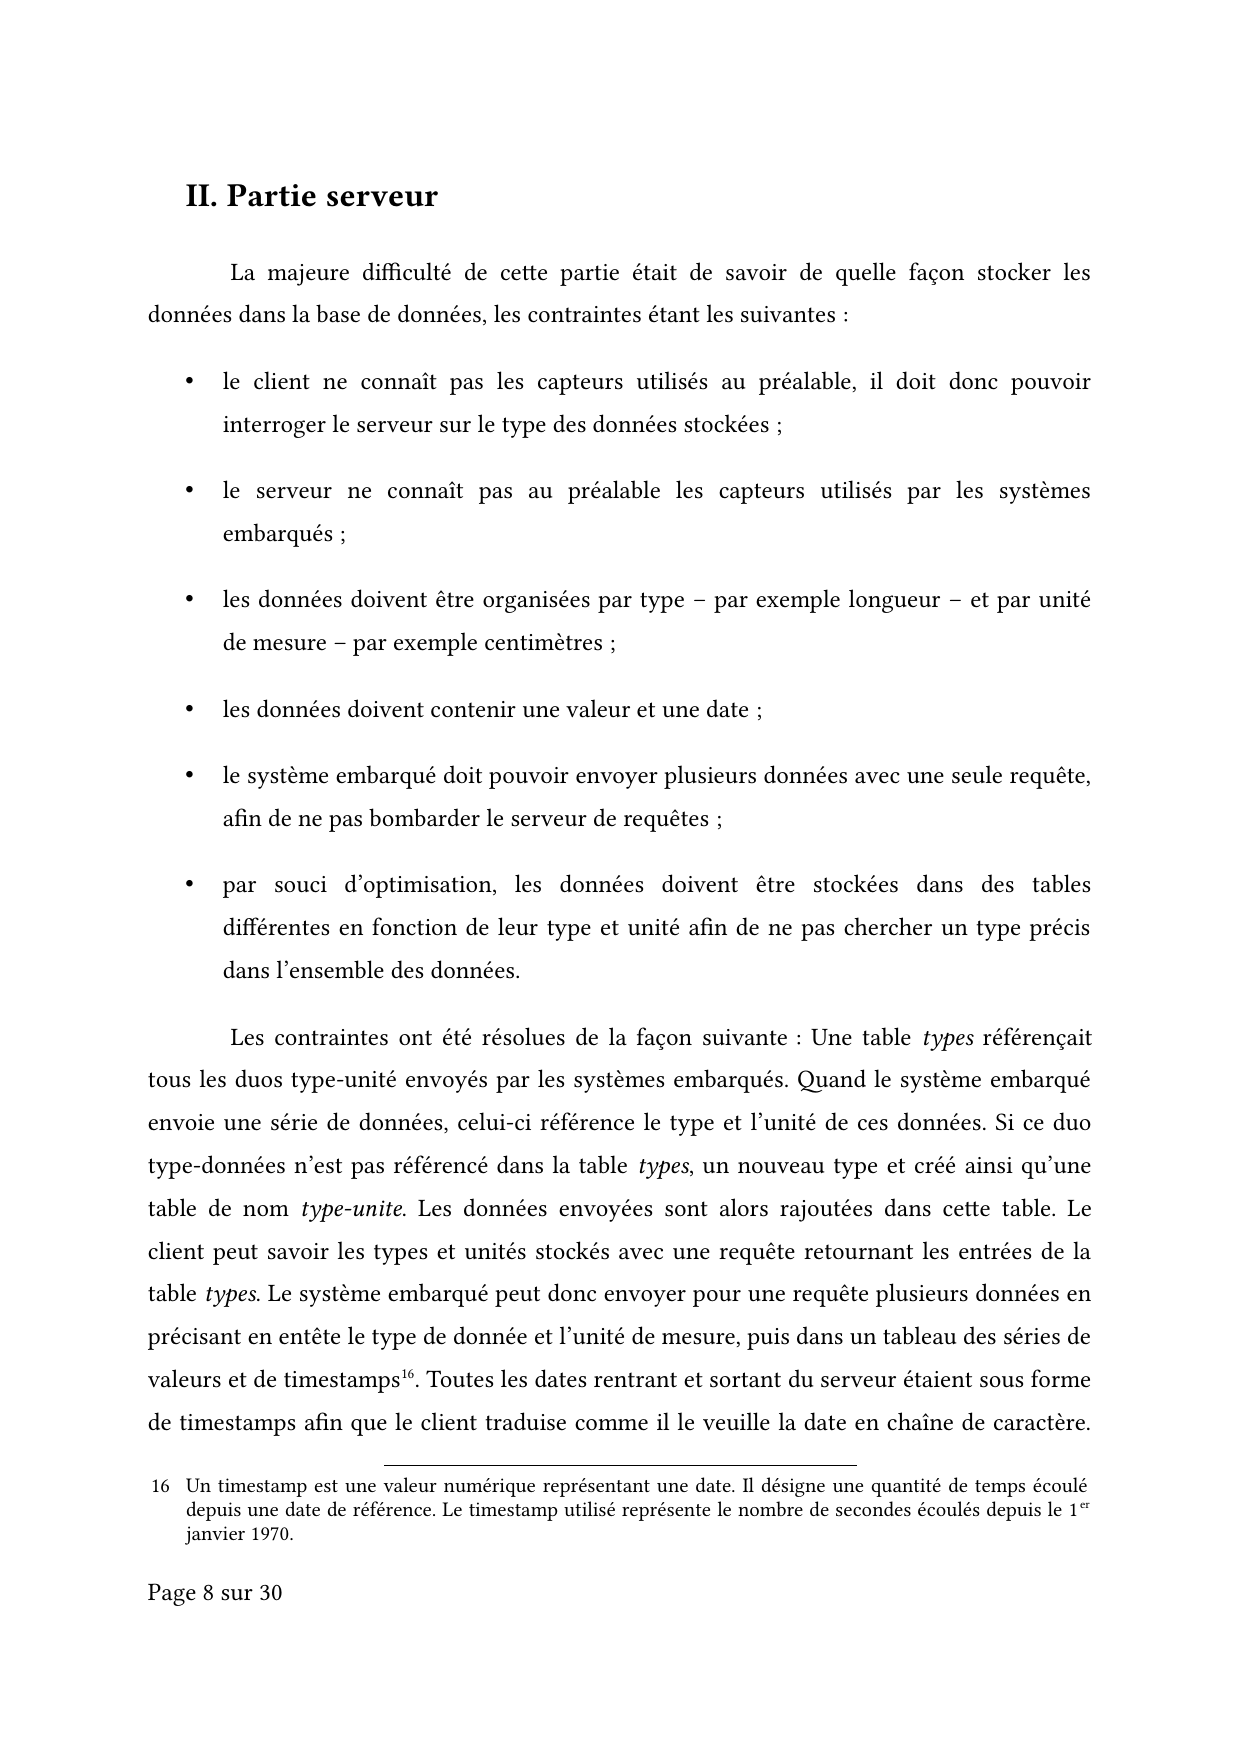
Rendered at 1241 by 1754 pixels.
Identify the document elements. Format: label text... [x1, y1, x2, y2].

text Un timestamp est une valeur numérique représentant une date. Il désigne une quantité de temps écoulé depuis une date de référence. Le timestamp utilisé représente le nombre de secondes écoulés depuis le 1er janvier 1970. [148, 1471, 1093, 1548]
list le serveur ne connaît pas au préalable les capteurs utilisés par les systèmes embarqués ; [185, 476, 1093, 548]
list par souci d’optimisation, les données doivent être stockées dans des tables différentes en fonction de leur type et unité afin de ne pas chercher un type précis dans l’ensemble des données. [185, 871, 1093, 985]
list les données doivent contenir une valeur et une date ; [185, 695, 1093, 723]
subtitle Partie serveur [177, 177, 1093, 215]
list le client ne connaît pas les capteurs utilisés au préalable, il doit donc pouvoir interroger le serveur sur le type des données stockées ; [185, 367, 1093, 438]
text Les contraintes ont été résolues de la façon suivante : Une table types référençait tous les duos type-unité envoyés par les systèmes embarqués. Quand le système embarqué envoie une série de données, celui-ci référence le type et l’unité de ces données. Si ce duo type-données n’est pas référencé dans la table types, un nouveau type et créé ainsi qu’une table de nom type-unite. Les données envoyées sont alors rajoutées dans cette table. Le client peut savoir les types et unités stockés avec une requête retournant les entrées de la table types. Le système embarqué peut donc envoyer pour une requête plusieurs données en précisant en entête le type de donnée et l’unité de mesure, puis dans un tableau des séries de valeurs et de timestamps. Toutes les dates rentrant et sortant du serveur étaient sous forme de timestamps afin que le client traduise comme il le veuille la date en chaîne de caractère. [148, 1023, 1093, 1436]
list le système embarqué doit pouvoir envoyer plusieurs données avec une seule requête, afin de ne pas bombarder le serveur de requêtes ; [185, 761, 1093, 833]
text La majeure difficulté de cette partie était de savoir de quelle façon stocker les données dans la base de données, les contraintes étant les suivantes : [148, 258, 1093, 329]
list les données doivent être organisées par type – par exemple longueur – et par unité de mesure – par exemple centimètres ; [185, 586, 1093, 657]
